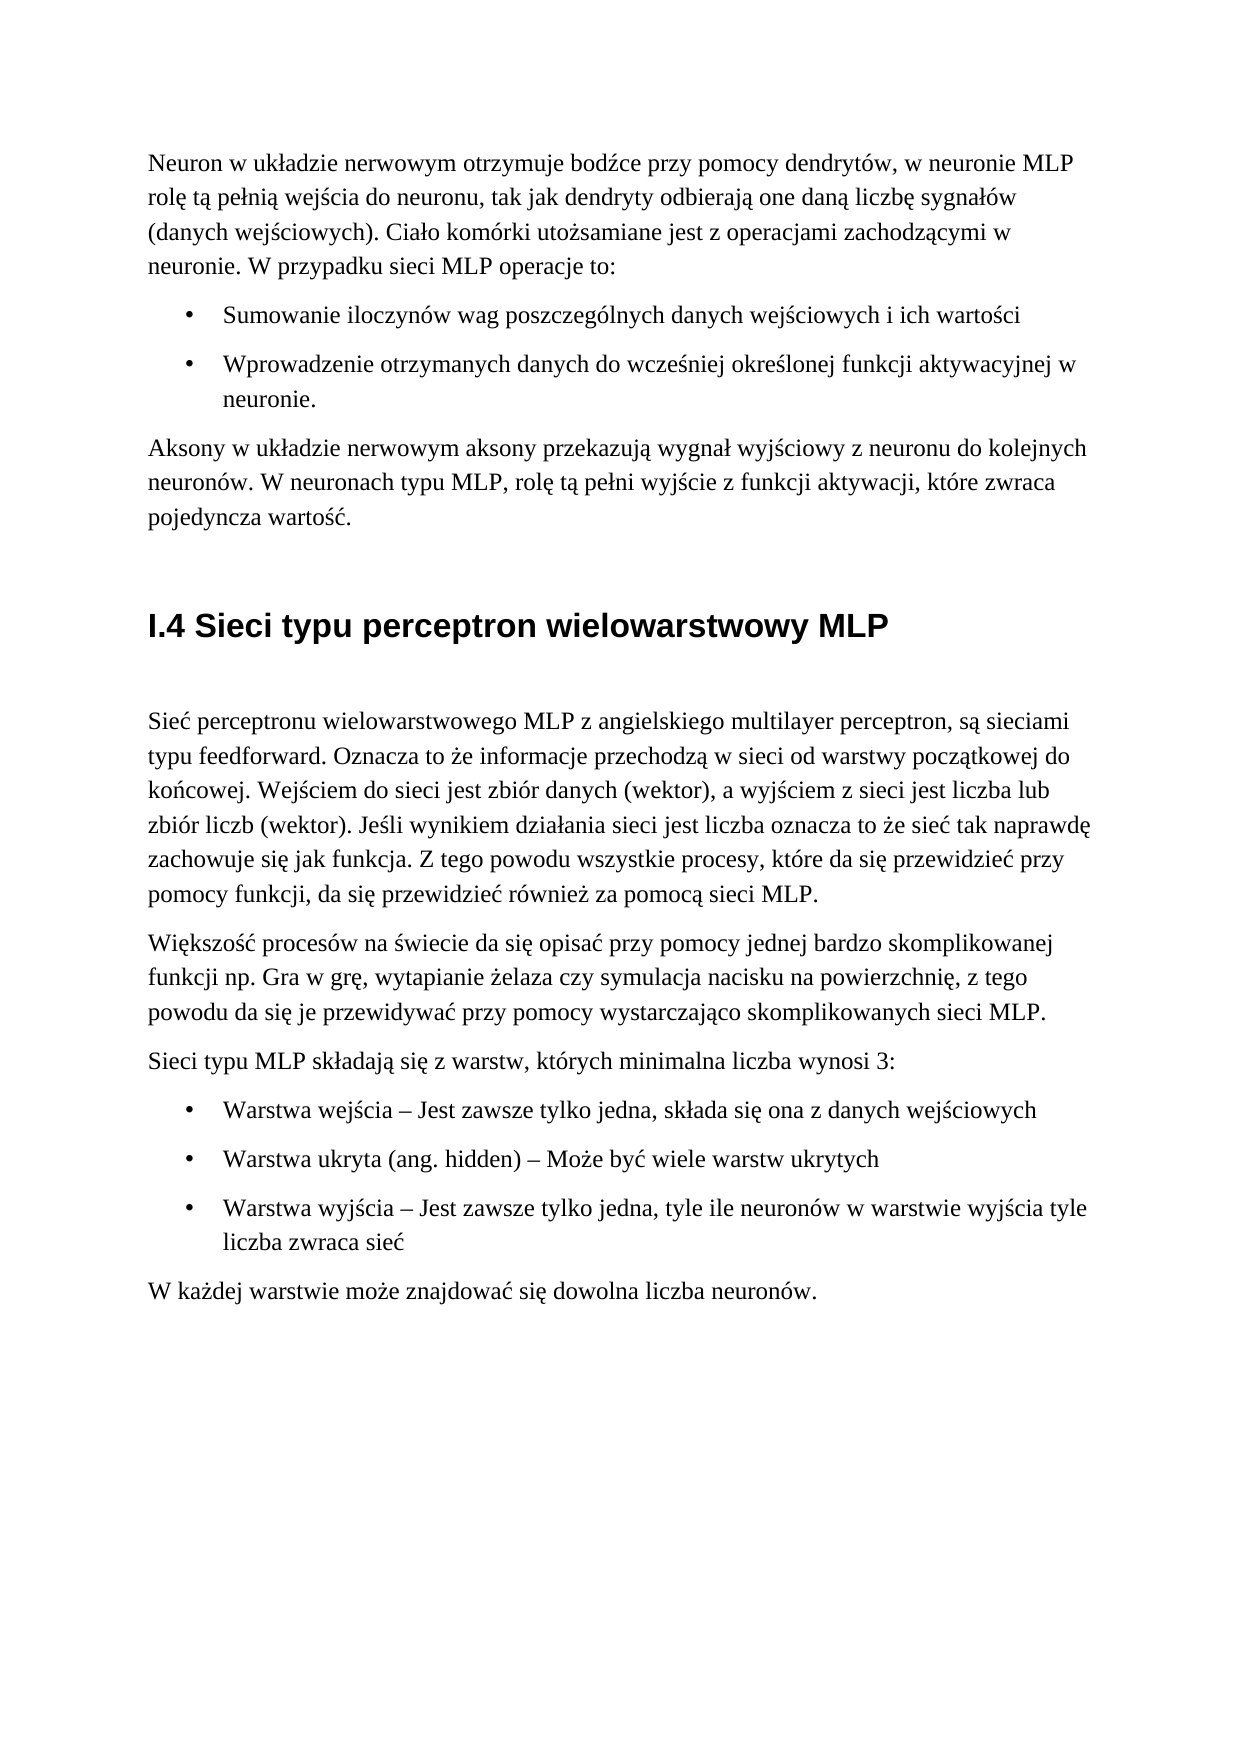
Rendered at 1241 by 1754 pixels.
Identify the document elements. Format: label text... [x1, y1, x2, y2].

list Warstwa wejścia – Jest zawsze tylko jedna, składa się ona z danych wejściowych [185, 1095, 1093, 1123]
text W każdej warstwie może znajdować się dowolna liczba neuronów. [148, 1276, 1093, 1305]
text Aksony w układzie nerwowym aksony przekazują wygnał wyjściowy z neuronu do kolejnych neuronów. W neuronach typu MLP, rolę tą pełni wyjście z funkcji aktywacji, które zwraca pojedyncza wartość. [148, 433, 1093, 530]
list Wprowadzenie otrzymanych danych do wcześniej określonej funkcji aktywacyjnej w neuronie. [185, 349, 1093, 412]
list Warstwa ukryta (ang. hidden) – Może być wiele warstw ukrytych [185, 1144, 1093, 1173]
text Większość procesów na świecie da się opisać przy pomocy jednej bardzo skomplikowanej funkcji np. Gra w grę, wytapianie żelaza czy symulacja nacisku na powierzchnię, z tego powodu da się je przewidywać przy pomocy wystarczająco skomplikowanych sieci MLP. [148, 928, 1093, 1025]
subtitle I.4 Sieci typu perceptron wielowarstwowy MLP [148, 606, 1093, 645]
text Sieci typu MLP składają się z warstw, których minimalna liczba wynosi 3: [148, 1046, 1093, 1074]
text Neuron w układzie nerwowym otrzymuje bodźce przy pomocy dendrytów, w neuronie MLP rolę tą pełnią wejścia do neuronu, tak jak dendryty odbierają one daną liczbę sygnałów (danych wejściowych). Ciało komórki utożsamiane jest z operacjami zachodzącymi w neuronie. W przypadku sieci MLP operacje to: [148, 148, 1093, 280]
list Sumowanie iloczynów wag poszczególnych danych wejściowych i ich wartości [185, 300, 1093, 329]
list Warstwa wyjścia – Jest zawsze tylko jedna, tyle ile neuronów w warstwie wyjścia tyle liczba zwraca sieć [185, 1193, 1093, 1256]
text Sieć perceptronu wielowarstwowego MLP z angielskiego multilayer perceptron, są sieciami typu feedforward. Oznacza to że informacje przechodzą w sieci od warstwy początkowej do końcowej. Wejściem do sieci jest zbiór danych (wektor), a wyjściem z sieci jest liczba lub zbiór liczb (wektor). Jeśli wynikiem działania sieci jest liczba oznacza to że sieć tak naprawdę zachowuje się jak funkcja. Z tego powodu wszystkie procesy, które da się przewidzieć przy pomocy funkcji, da się przewidzieć również za pomocą sieci MLP. [148, 706, 1093, 907]
